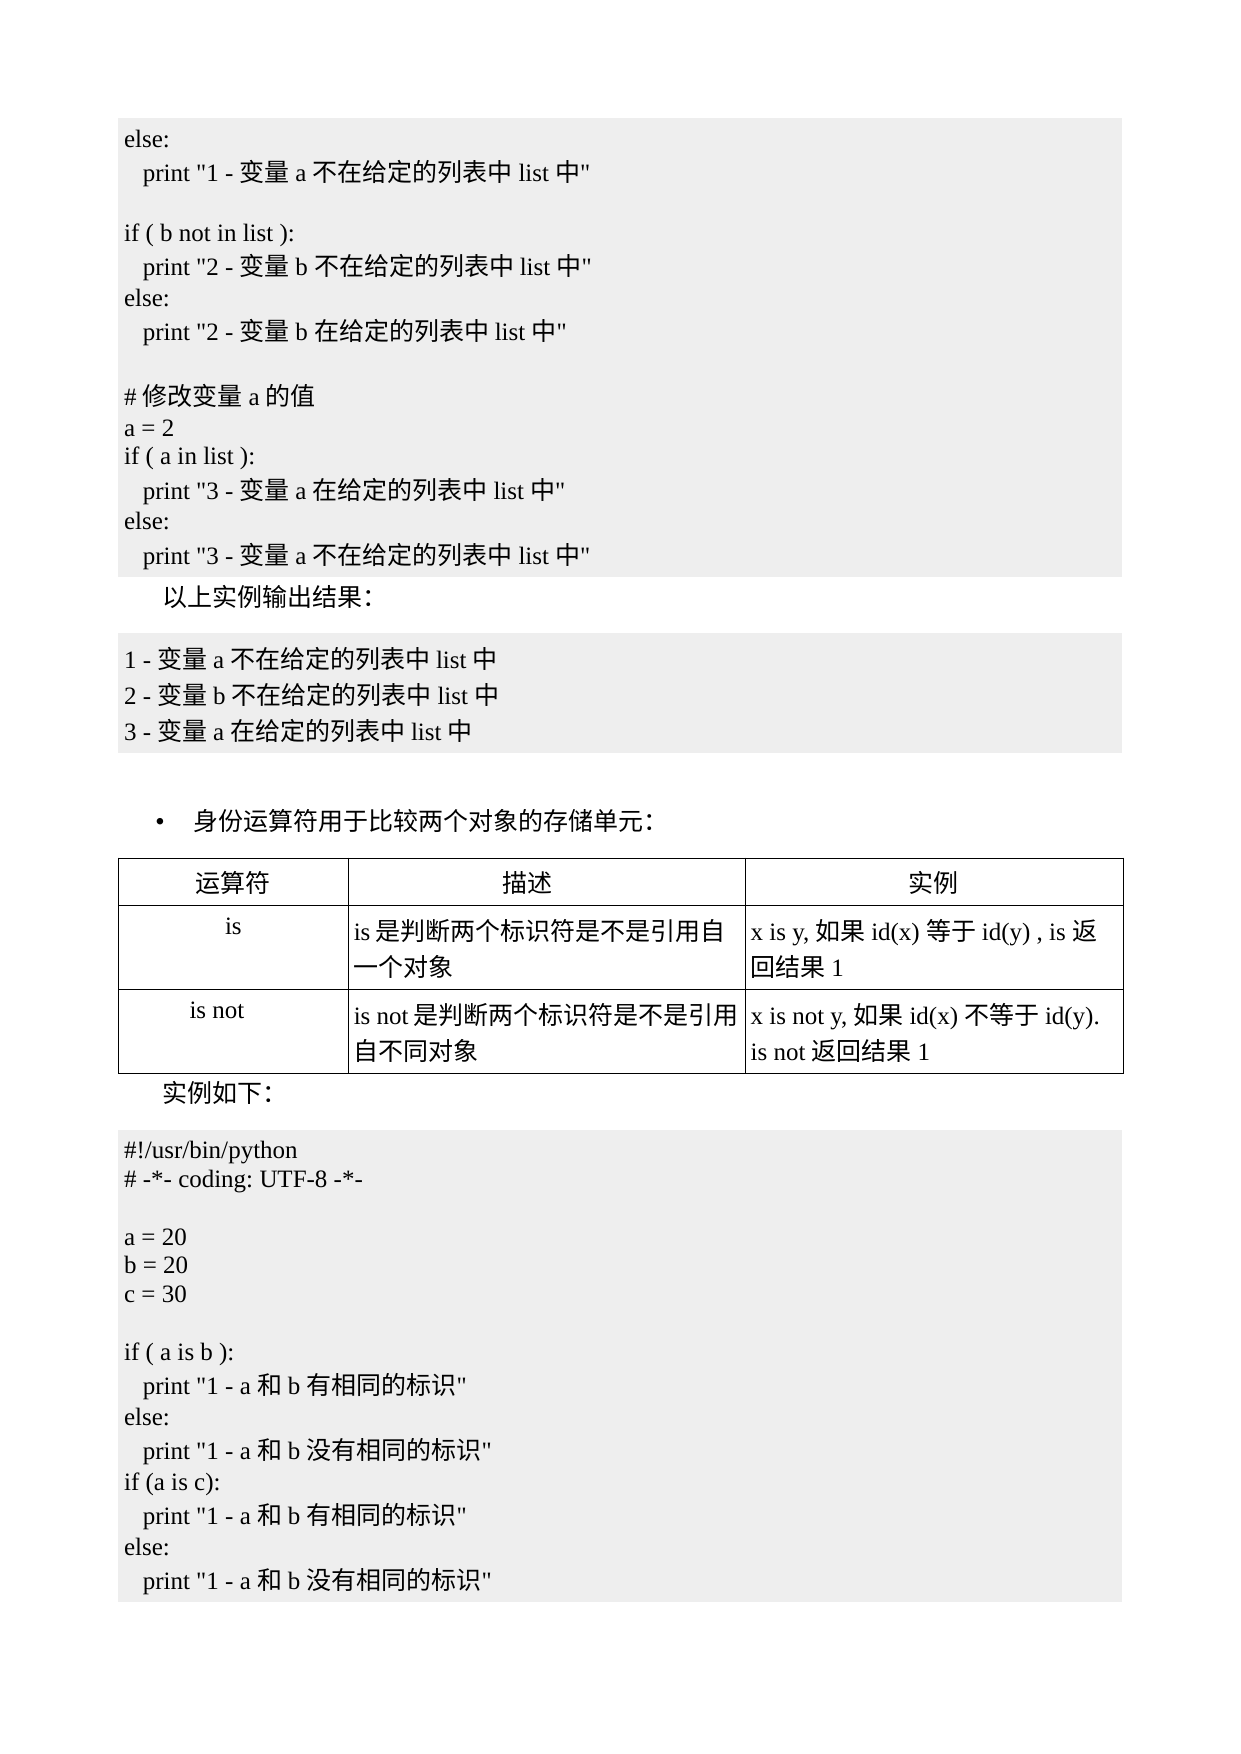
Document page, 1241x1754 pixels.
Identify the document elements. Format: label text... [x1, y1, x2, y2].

table_header 实例 [746, 859, 1123, 905]
table_cell is not [119, 990, 348, 1073]
text 以上实例输出结果： [118, 577, 1122, 613]
table_cell x is not y, 如果 id(x) 不等于 id(y). is not 返回结果 1 [746, 990, 1123, 1073]
table_cell is not是判断两个标识符是不是引用自不同对象 [349, 990, 745, 1073]
table_header 运算符 [119, 859, 348, 905]
table_cell is是判断两个标识符是不是引用自一个对象 [349, 906, 745, 989]
table_header #!/usr/bin/python # -*- coding: UTF-8 -*- a = 20 b = 20 c = 30 if ( a is b ): print "1 - a 和 b 有相同的标识" else: print "1 - a 和 b 没有相同的标识" if (a is c): print "1 - a 和 b 有相同的标识" else: print "1 - a 和 b 没有相同的标识" [118, 1130, 1122, 1602]
table_header else: print "1 - 变量 a 不在给定的列表中 list 中" if ( b not in list ): print "2 - 变量 b 不在给定的列表中 list 中" else: print "2 - 变量 b 在给定的列表中 list 中" # 修改变量 a 的值 a = 2 if ( a in list ): print "3 - 变量 a 在给定的列表中 list 中" else: print "3 - 变量 a 不在给定的列表中 list 中" [118, 118, 1122, 577]
text 实例如下： [118, 1074, 1122, 1110]
table_cell x is y, 如果 id(x) 等于 id(y) , is 返回结果 1 [746, 906, 1123, 989]
table_header 描述 [349, 859, 745, 905]
table_cell is [119, 906, 348, 989]
list 身份运算符用于比较两个对象的存储单元： [156, 801, 1122, 837]
table_header 1 - 变量 a 不在给定的列表中 list 中 2 - 变量 b 不在给定的列表中 list 中 3 - 变量 a 在给定的列表中 list 中 [118, 633, 1122, 753]
